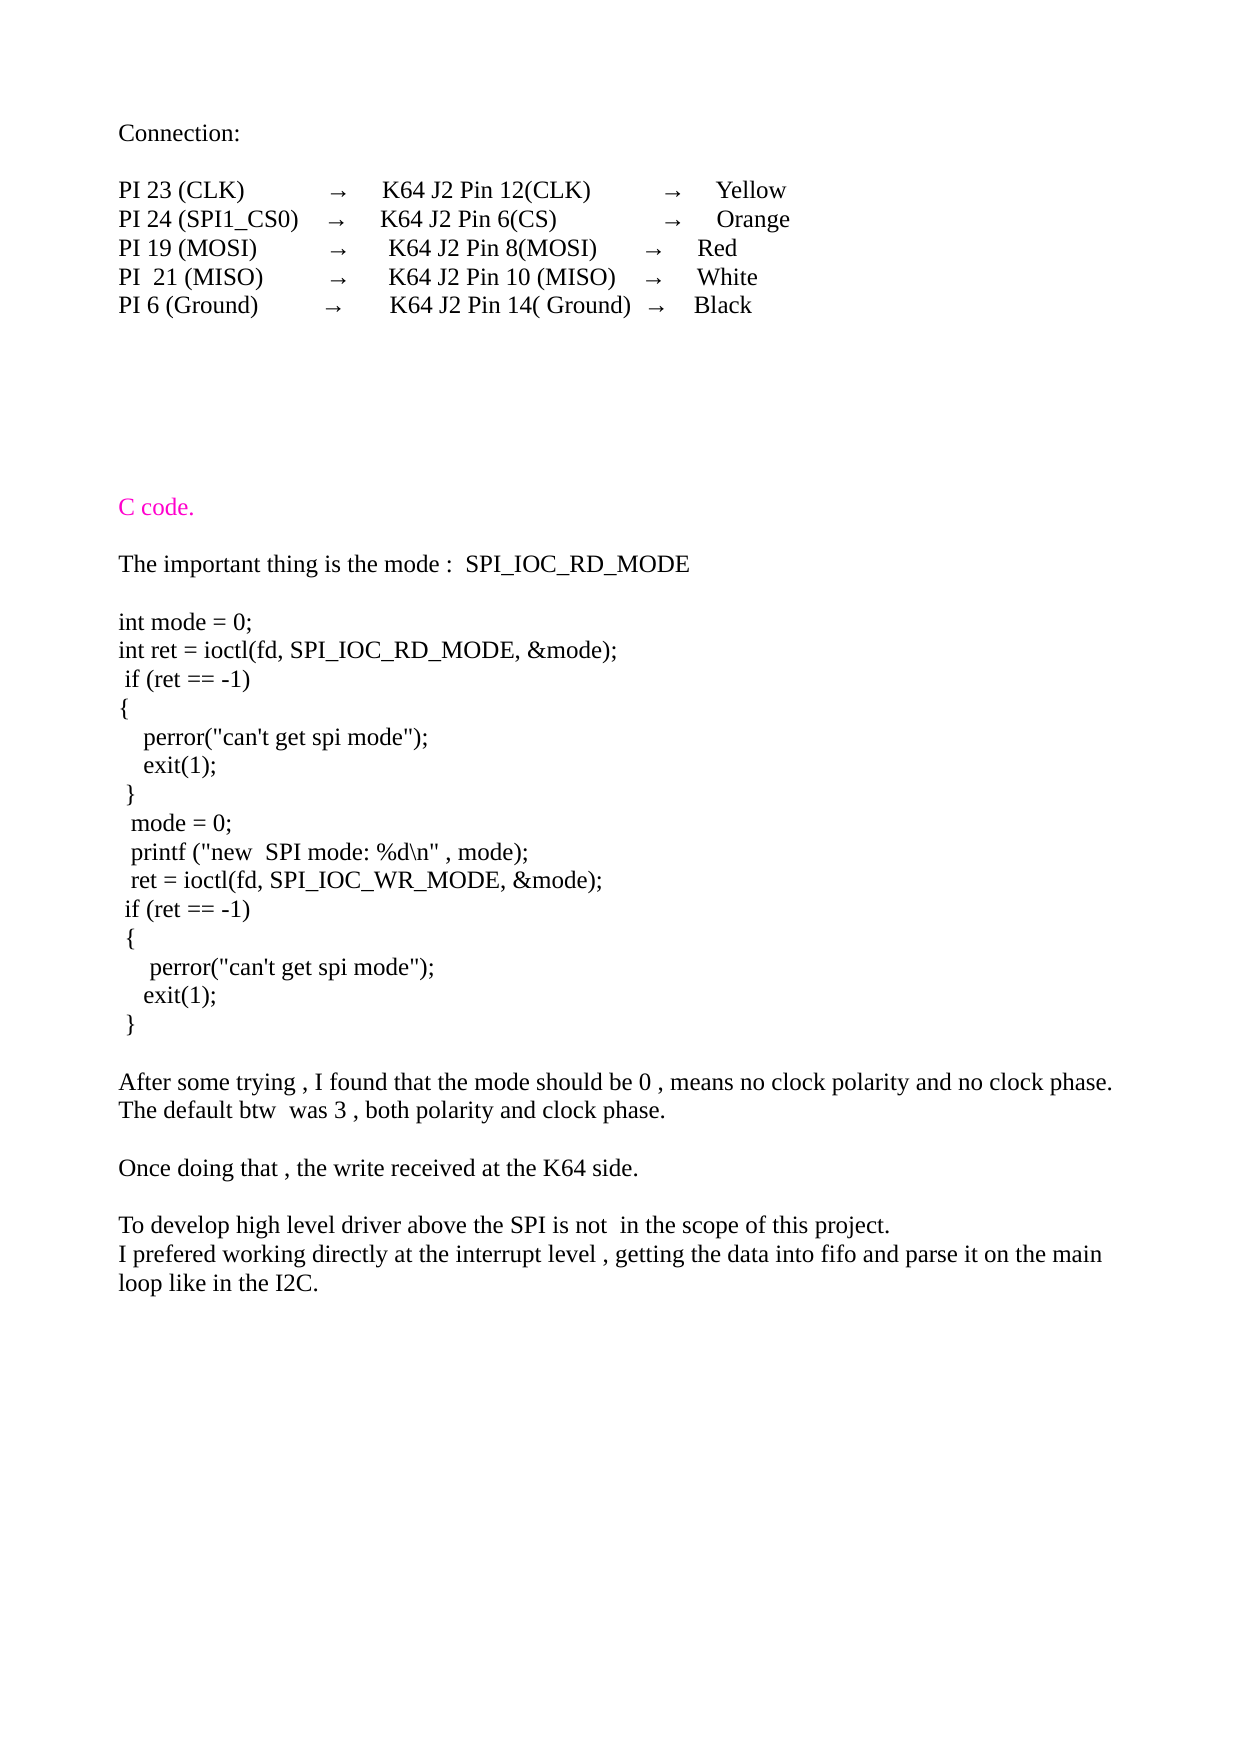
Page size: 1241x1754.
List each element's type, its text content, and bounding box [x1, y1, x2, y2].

text int mode = 0; [118, 607, 1122, 636]
text ret = ioctl(fd, SPI_IOC_WR_MODE, &mode); [118, 866, 1122, 894]
text if (ret == -1) [118, 894, 1122, 923]
text exit(1); [118, 981, 1122, 1009]
text perror("can't get spi mode"); [118, 952, 1122, 981]
text To develop high level driver above the SPI is not in the scope of this project. [118, 1211, 1122, 1239]
text PI 19 (MOSI) → K64 J2 Pin 8(MOSI) → Red [118, 233, 1122, 262]
text { [118, 923, 1122, 952]
text int ret = ioctl(fd, SPI_IOC_RD_MODE, &mode); [118, 636, 1122, 664]
text if (ret == -1) [118, 664, 1122, 693]
text printf ("new SPI mode: %d\n" , mode); [118, 837, 1122, 866]
text The default btw was 3 , both polarity and clock phase. [118, 1096, 1122, 1124]
text mode = 0; [118, 808, 1122, 837]
text I prefered working directly at the interrupt level , getting the data into fifo and parse it on the main loop like in the I2C. [118, 1239, 1122, 1297]
text perror("can't get spi mode"); [118, 722, 1122, 751]
text After some trying , I found that the mode should be 0 , means no clock polarity and no clock phase. [118, 1067, 1122, 1096]
text } [118, 779, 1122, 808]
text Connection: [118, 118, 1122, 147]
text The important thing is the mode : SPI_IOC_RD_MODE [118, 549, 1122, 578]
text exit(1); [118, 751, 1122, 779]
text PI 24 (SPI1_CS0) → K64 J2 Pin 6(CS) → Orange [118, 204, 1122, 233]
text C code. [118, 492, 1122, 521]
text { [118, 693, 1122, 722]
text PI 21 (MISO) → K64 J2 Pin 10 (MISO) → White [118, 262, 1122, 291]
text PI 6 (Ground) → K64 J2 Pin 14( Ground) → Black [118, 291, 1122, 319]
text Once doing that , the write received at the K64 side. [118, 1153, 1122, 1182]
text } [118, 1009, 1122, 1038]
text PI 23 (CLK) → K64 J2 Pin 12(CLK) → Yellow [118, 176, 1122, 204]
